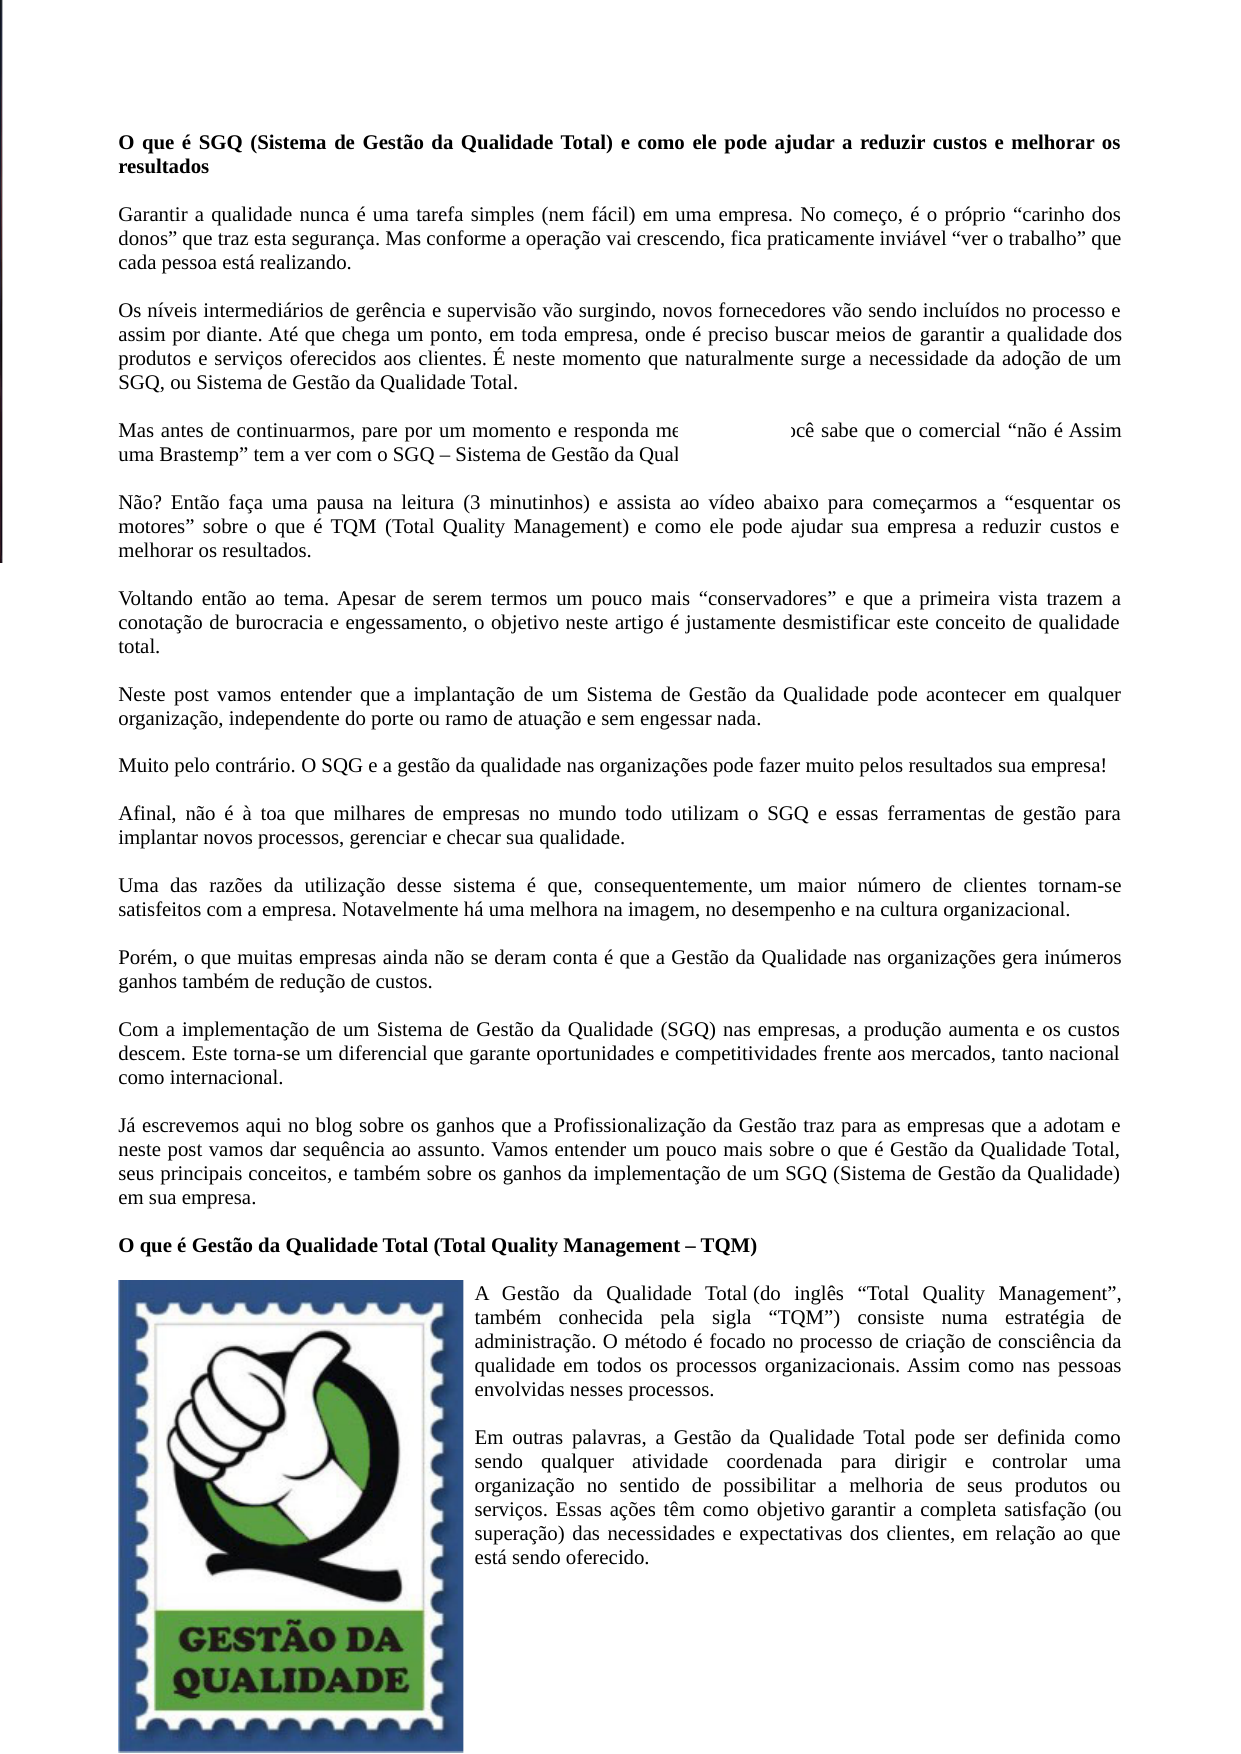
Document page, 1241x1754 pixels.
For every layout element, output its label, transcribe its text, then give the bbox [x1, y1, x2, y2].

text Os níveis intermediários de gerência e supervisão vão surgindo, novos fornecedores vão sendo incluídos no processo e assim por diante. Até que chega um ponto, em toda empresa, onde é preciso buscar meios de garantir a qualidade dos produtos e serviços oferecidos aos clientes. É neste momento que naturalmente surge a necessidade da adoção de um SGQ, ou Sistema de Gestão da Qualidade Total. [118, 298, 1122, 394]
text Porém, o que muitas empresas ainda não se deram conta é que a Gestão da Qualidade nas organizações gera inúmeros ganhos também de redução de custos. [118, 945, 1122, 993]
text Afinal, não é à toa que milhares de empresas no mundo todo utilizam o SGQ e essas ferramentas de gestão para implantar novos processos, gerenciar e checar sua qualidade. [118, 801, 1122, 849]
text A Gestão da Qualidade Total (do inglês “Total Quality Management”, também conhecida pela sigla “TQM”) consiste numa estratégia de administração. O método é focado no processo de criação de consciência da qualidade em todos os processos organizacionais. Assim como nas pessoas envolvidas nesses processos. [464, 1281, 1122, 1401]
picture [118, 1280, 464, 1753]
text Neste post vamos entender que a implantação de um Sistema de Gestão da Qualidade pode acontecer em qualquer organização, independente do porte ou ramo de atuação e sem engessar nada. [118, 682, 1122, 730]
text O que é Gestão da Qualidade Total (Total Quality Management – TQM) [118, 1233, 1122, 1257]
text Uma das razões da utilização desse sistema é que, consequentemente, um maior número de clientes tornam-se satisfeitos com a empresa. Notavelmente há uma melhora na imagem, no desempenho e na cultura organizacional. [118, 873, 1122, 921]
text Com a implementação de um Sistema de Gestão da Qualidade (SGQ) nas empresas, a produção aumenta e os custos descem. Este torna-se um diferencial que garante oportunidades e competitividades frente aos mercados, tanto nacional como internacional. [118, 1017, 1122, 1089]
text Muito pelo contrário. O SQG e a gestão da qualidade nas organizações pode fazer muito pelos resultados sua empresa! [118, 753, 1122, 777]
text Mas antes de continuarmos, pare por um momento e responda mentalmente: você sabe que o comercial “não é Assim uma Brastemp” tem a ver com o SGQ – Sistema de Gestão da Qualidade Total? [118, 418, 678, 466]
text Mas antes de continuarmos, pare por um momento e responda mentalmente: você sabe que o comercial “não é Assim uma Brastemp” tem a ver com o SGQ – Sistema de Gestão da Qualidade Total? [791, 418, 1122, 466]
text O que é SGQ (Sistema de Gestão da Qualidade Total) e como ele pode ajudar a reduzir custos e melhorar os resultados [118, 130, 1122, 178]
text Já escrevemos aqui no blog sobre os ganhos que a Profissionalização da Gestão traz para as empresas que a adotam e neste post vamos dar sequência ao assunto. Vamos entender um pouco mais sobre o que é Gestão da Qualidade Total, seus principais conceitos, e também sobre os ganhos da implementação de um SGQ (Sistema de Gestão da Qualidade) em sua empresa. [118, 1113, 1122, 1209]
text Em outras palavras, a Gestão da Qualidade Total pode ser definida como sendo qualquer atividade coordenada para dirigir e controlar uma organização no sentido de possibilitar a melhoria de seus produtos ou serviços. Essas ações têm como objetivo garantir a completa satisfação (ou superação) das necessidades e expectativas dos clientes, em relação ao que está sendo oferecido. [464, 1425, 1122, 1569]
text Não? Então faça uma pausa na leitura (3 minutinhos) e assista ao vídeo abaixo para começarmos a “esquentar os motores” sobre o que é TQM (Total Quality Management) e como ele pode ajudar sua empresa a reduzir custos e melhorar os resultados. [118, 490, 1122, 562]
text Garantir a qualidade nunca é uma tarefa simples (nem fácil) em uma empresa. No começo, é o próprio “carinho dos donos” que traz esta segurança. Mas conforme a operação vai crescendo, fica praticamente inviável “ver o trabalho” que cada pessoa está realizando. [118, 202, 1122, 274]
text Voltando então ao tema. Apesar de serem termos um pouco mais “conservadores” e que a primeira vista trazem a conotação de burocracia e engessamento, o objetivo neste artigo é justamente desmistificar este conceito de qualidade total. [118, 586, 1122, 658]
